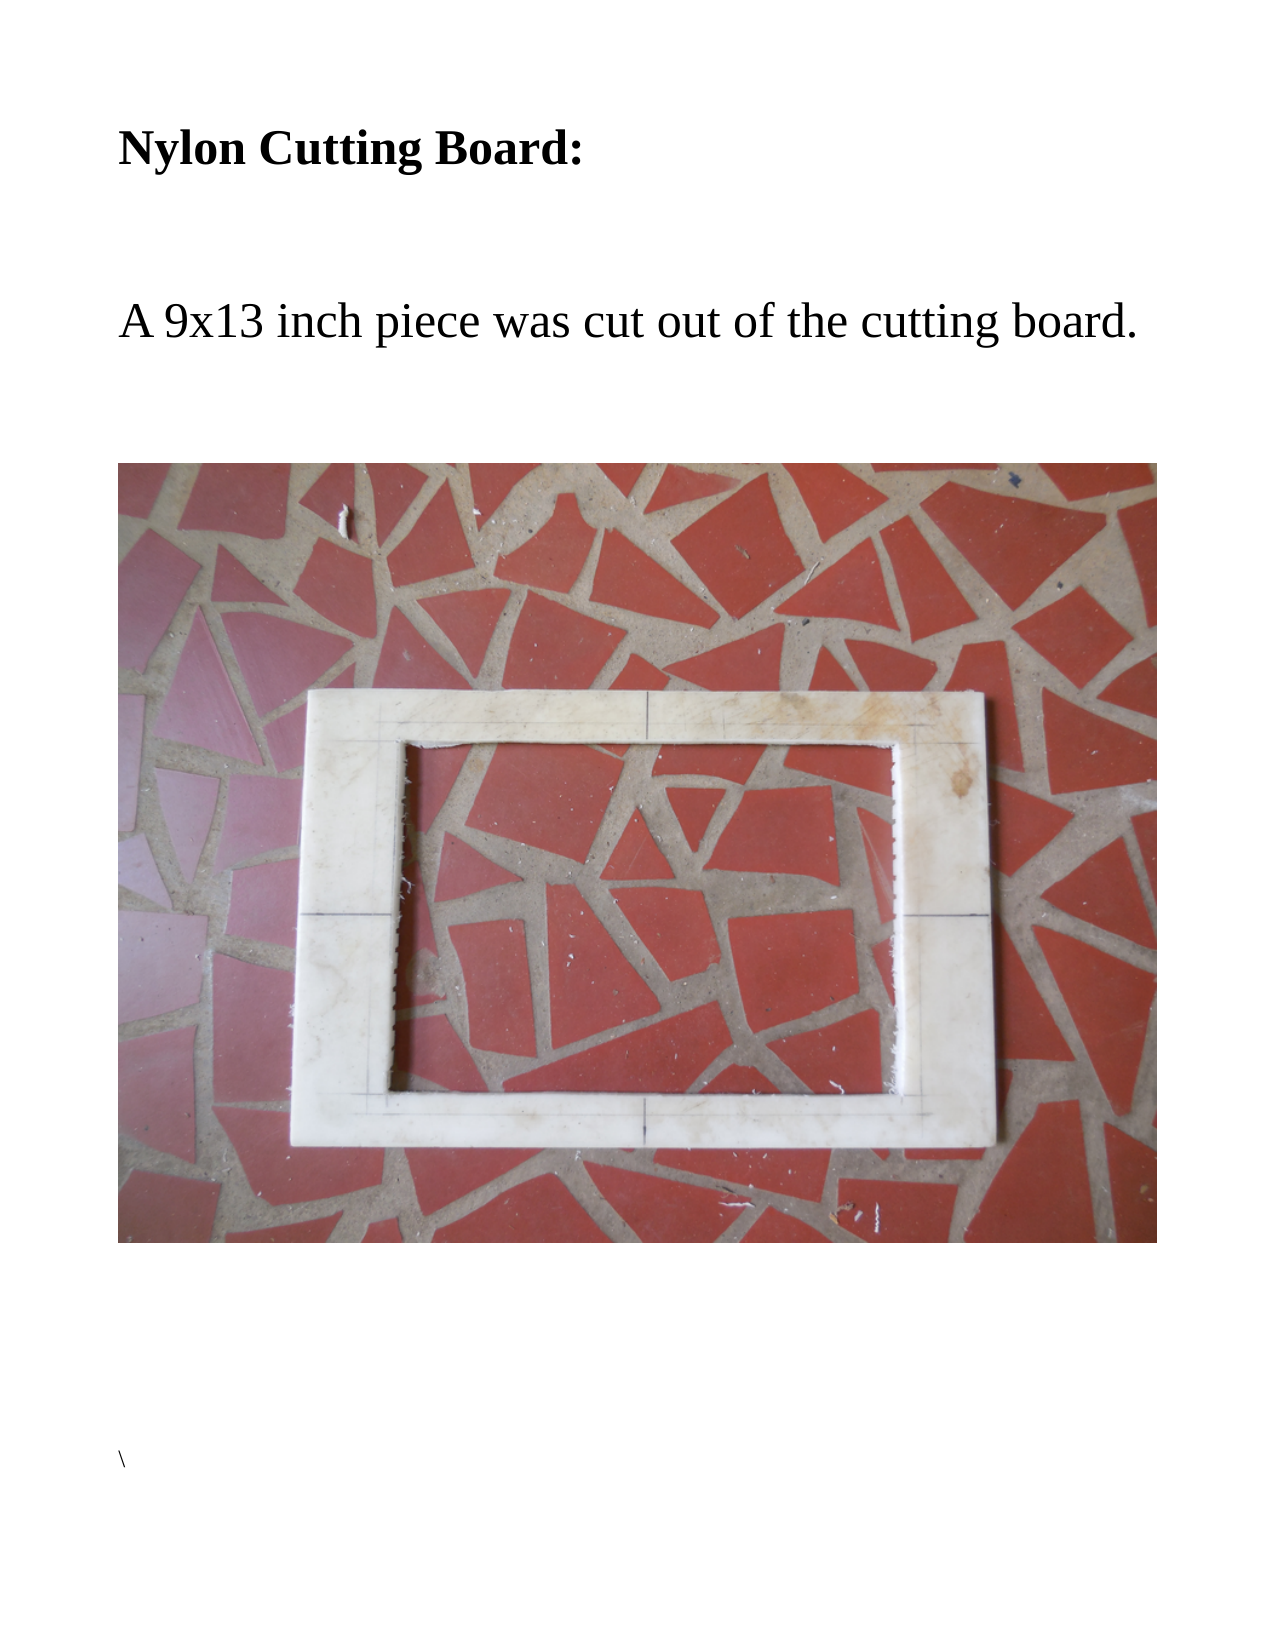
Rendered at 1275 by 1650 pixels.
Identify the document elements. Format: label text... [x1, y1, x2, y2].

text Nylon Cutting Board: [118, 118, 1157, 176]
picture [118, 463, 1157, 1243]
text \ [118, 1444, 1157, 1473]
text A 9x13 inch piece was cut out of the cutting board. [118, 291, 1157, 348]
